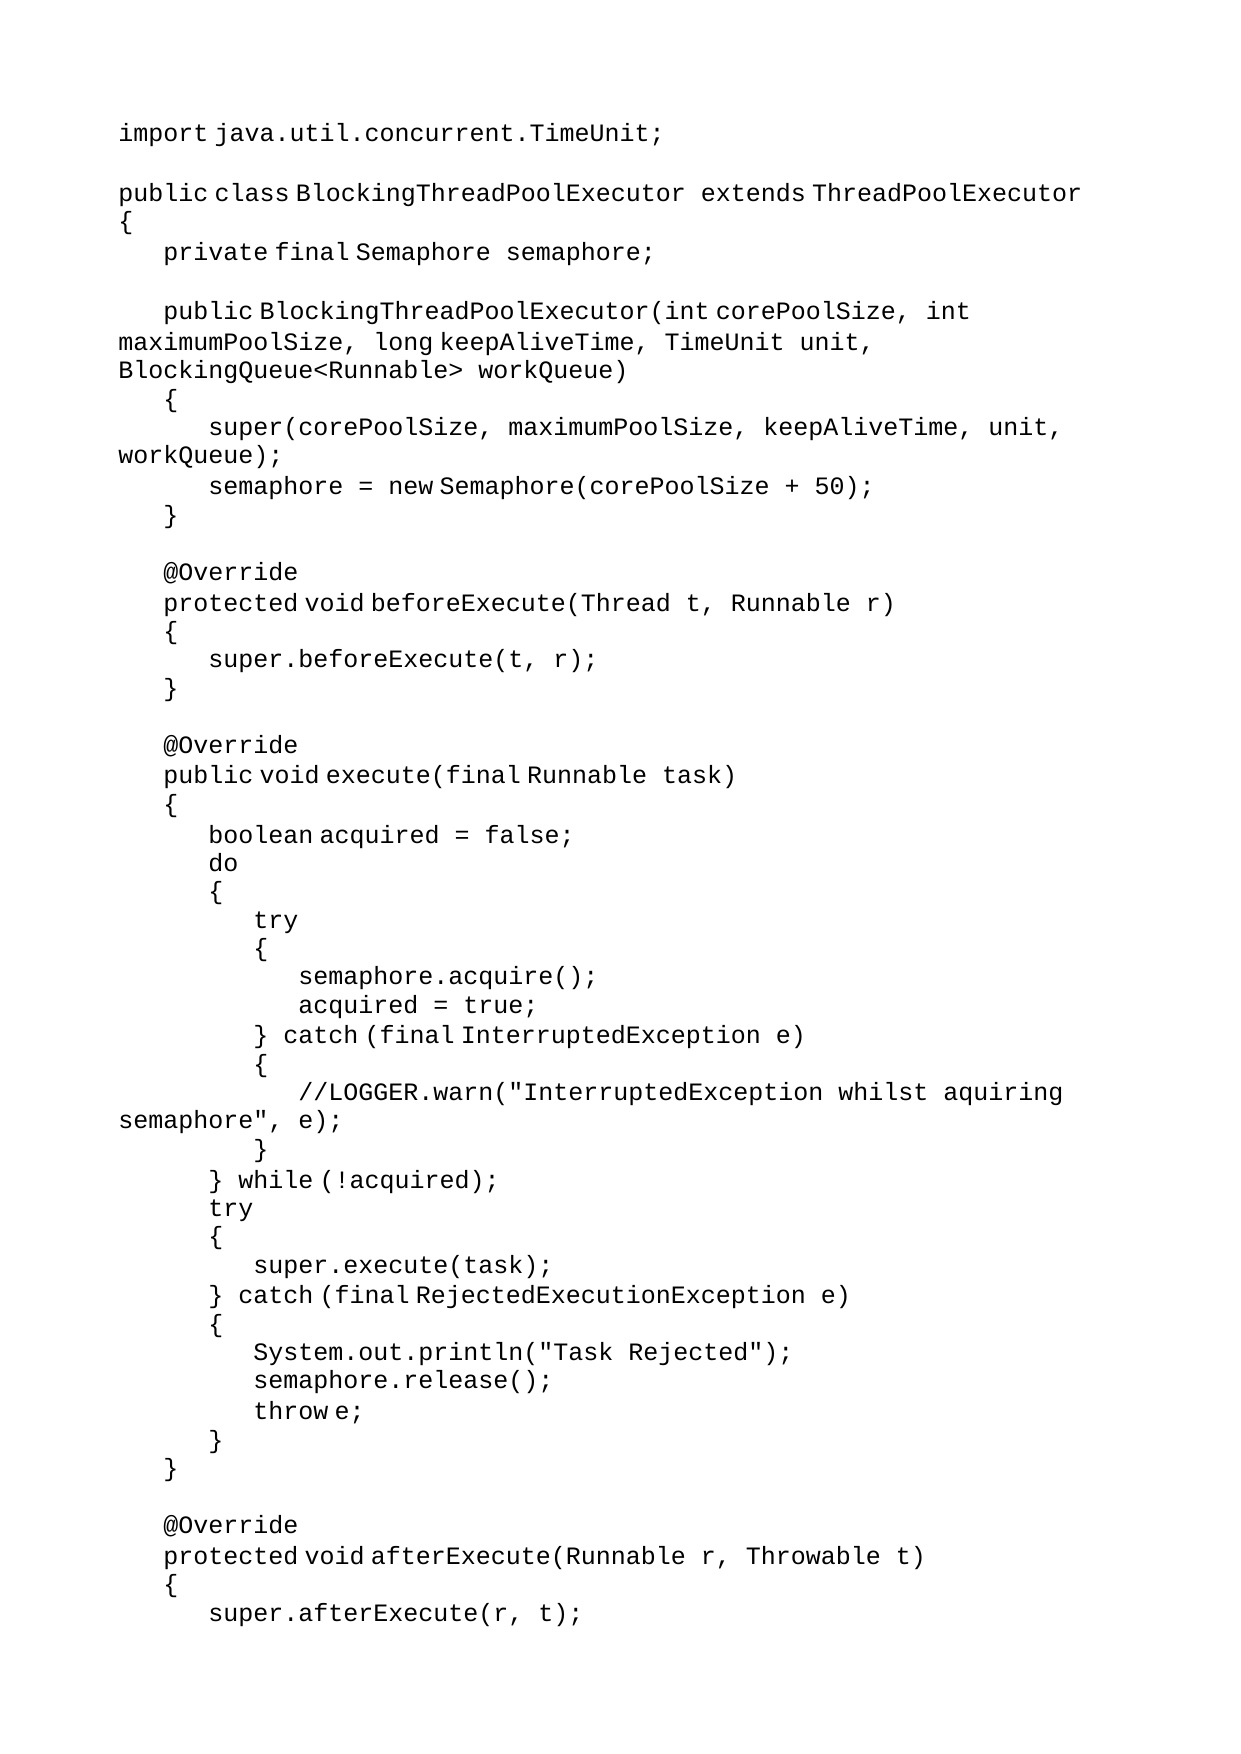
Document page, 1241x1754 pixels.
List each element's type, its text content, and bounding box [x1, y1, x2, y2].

table_header import java.util.concurrent.TimeUnit; public class BlockingThreadPoolExecutor extends ThreadPoolExecutor { private final Semaphore semaphore; public BlockingThreadPoolExecutor(int corePoolSize, int maximumPoolSize, long keepAliveTime, TimeUnit unit, BlockingQueue<Runnable> workQueue) { super(corePoolSize, maximumPoolSize, keepAliveTime, unit, workQueue); semaphore = new Semaphore(corePoolSize + 50); } @Override protected void beforeExecute(Thread t, Runnable r) { super.beforeExecute(t, r); } @Override public void execute(final Runnable task) { boolean acquired = false; do { try { semaphore.acquire(); acquired = true; } catch (final InterruptedException e) { //LOGGER.warn("InterruptedException whilst aquiring semaphore", e); } } while (!acquired); try { super.execute(task); } catch (final RejectedExecutionException e) { System.out.println("Task Rejected"); semaphore.release(); throw e; } } @Override protected void afterExecute(Runnable r, Throwable t) { super.afterExecute(r, t); [118, 118, 1122, 1628]
